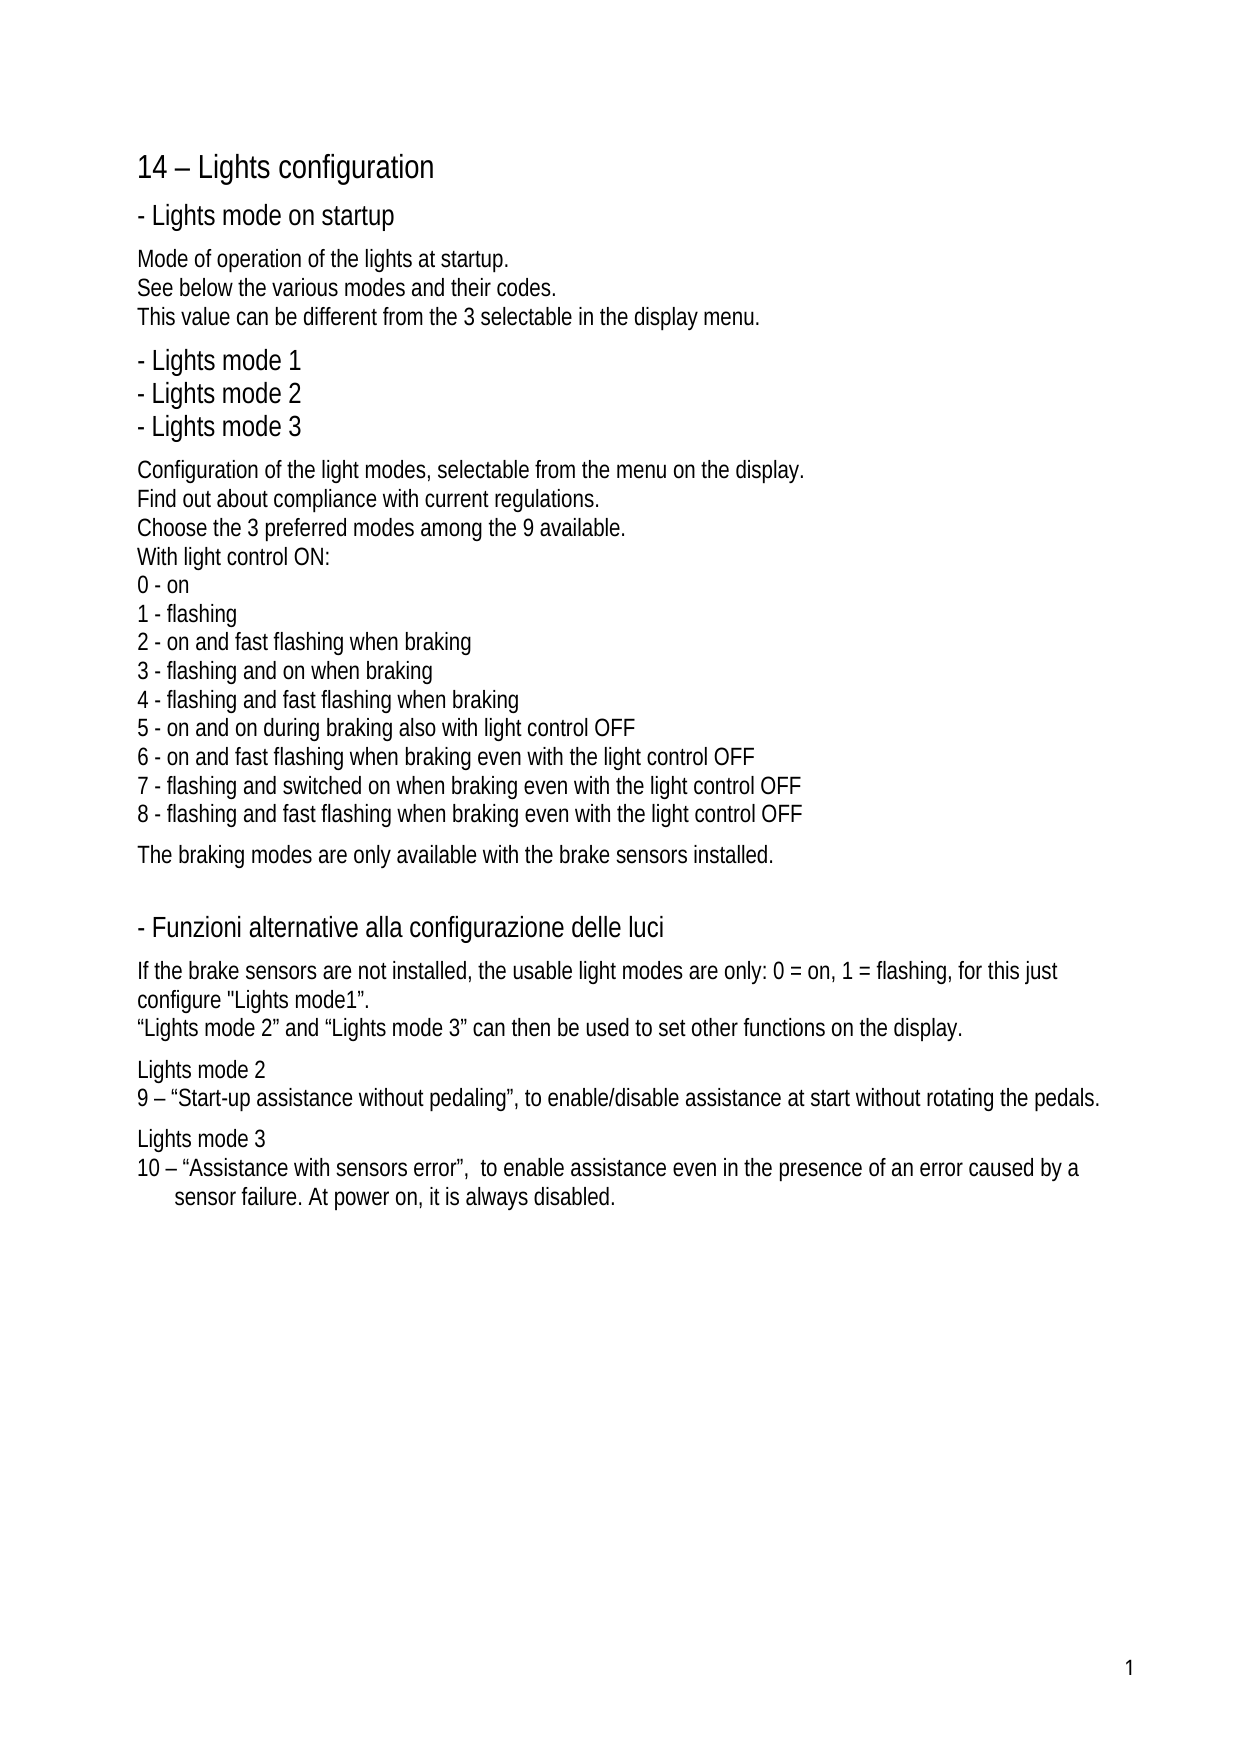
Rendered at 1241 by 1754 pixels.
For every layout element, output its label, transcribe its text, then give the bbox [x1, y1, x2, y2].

text - Funzioni alternative alla configurazione delle luci [137, 910, 1122, 944]
text 10 – “Assistance with sensors error”, to enable assistance even in the presence of an error caused by a sensor failure. At power on, it is always disabled. [137, 1153, 1122, 1210]
text Lights mode 3 [137, 1124, 1122, 1153]
text This value can be different from the 3 selectable in the display menu. [137, 302, 1122, 330]
text The braking modes are only available with the brake sensors installed. [137, 840, 1122, 869]
text - Lights mode 2 [137, 376, 1122, 409]
text If the brake sensors are not installed, the usable light modes are only: 0 = on, 1 = flashing, for this just configure "Lights mode1”. [137, 956, 1122, 1013]
text Mode of operation of the lights at startup. [137, 244, 1122, 273]
text Lights mode 2 [137, 1054, 1122, 1083]
text See below the various modes and their codes. [137, 273, 1122, 302]
text 3 - flashing and on when braking [137, 656, 1122, 685]
text 6 - on and fast flashing when braking even with the light control OFF [137, 742, 1122, 771]
text 9 – “Start-up assistance without pedaling”, to enable/disable assistance at start without rotating the pedals. [137, 1083, 1122, 1112]
text 7 - flashing and switched on when braking even with the light control OFF [137, 771, 1122, 799]
text Find out about compliance with current regulations. [137, 484, 1122, 513]
text 4 - flashing and fast flashing when braking [137, 685, 1122, 713]
text - Lights mode 3 [137, 409, 1122, 443]
text 2 - on and fast flashing when braking [137, 627, 1122, 656]
text 0 - on [137, 570, 1122, 599]
text 1 - flashing [137, 599, 1122, 627]
text - Lights mode 1 [137, 343, 1122, 376]
text Choose the 3 preferred modes among the 9 available. [137, 513, 1122, 541]
text 5 - on and on during braking also with light control OFF [137, 713, 1122, 742]
text 8 - flashing and fast flashing when braking even with the light control OFF [137, 799, 1122, 828]
text 14 – Lights configuration [137, 148, 1122, 186]
text With light control ON: [137, 541, 1122, 570]
text Configuration of the light modes, selectable from the menu on the display. [137, 456, 1122, 484]
text - Lights mode on startup [137, 198, 1122, 232]
text “Lights mode 2” and “Lights mode 3” can then be used to set other functions on the display. [137, 1013, 1122, 1042]
